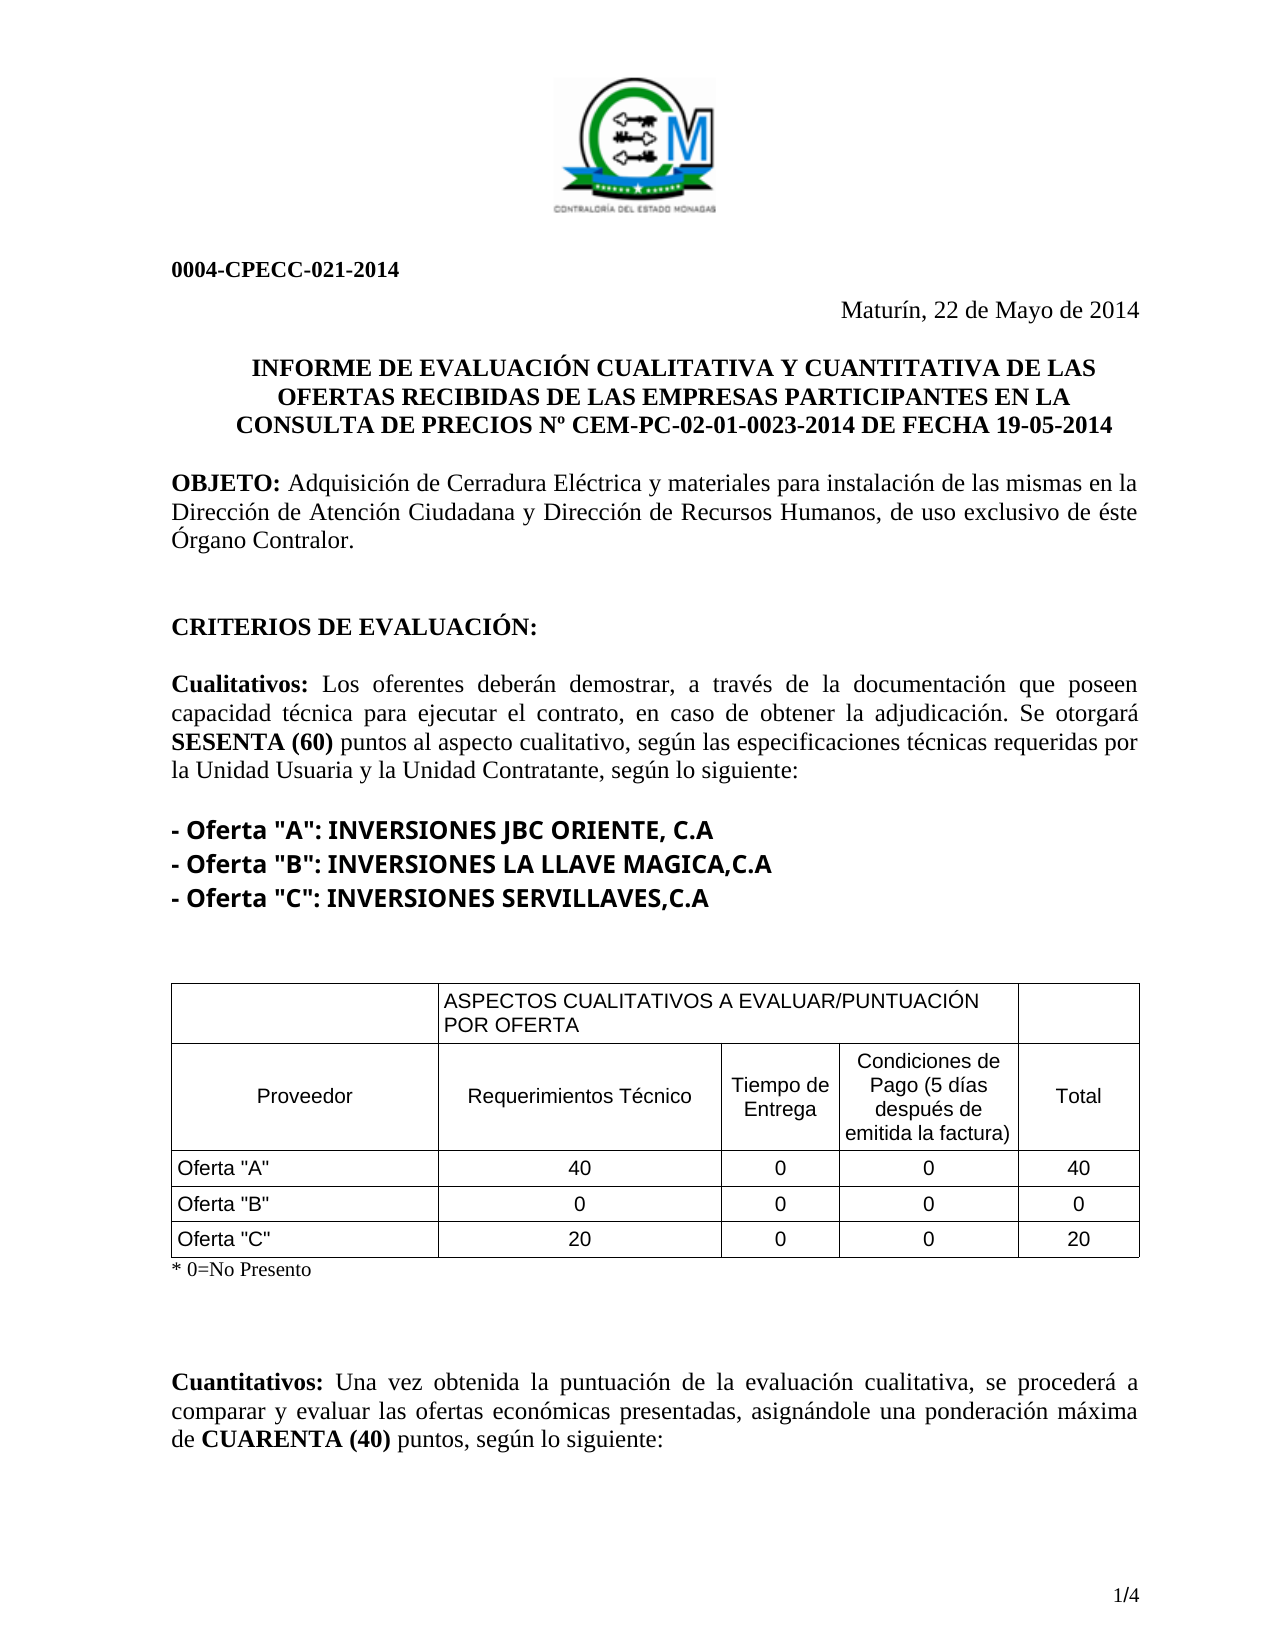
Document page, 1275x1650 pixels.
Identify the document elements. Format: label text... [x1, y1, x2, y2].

text * 0=No Presento [171, 1258, 1139, 1281]
table_cell Proveedor [172, 1044, 438, 1150]
table_cell Oferta "C" [172, 1222, 438, 1257]
table_cell Oferta "B" [172, 1187, 438, 1221]
table_cell 0 [722, 1222, 839, 1257]
text - Oferta "A": INVERSIONES JBC ORIENTE, C.A - Oferta "B": INVERSIONES LA LLAVE MAGICA,C.A - Oferta "C": INVERSIONES SERVILLAVES,C.A [171, 813, 1139, 949]
table_cell Oferta "A" [172, 1151, 438, 1186]
table_cell 0 [722, 1187, 839, 1221]
table_cell 0 [840, 1151, 1018, 1186]
table_cell Total [1019, 1044, 1139, 1150]
text Cualitativos: Los oferentes deberán demostrar, a través de la documentación que poseen capacidad técnica para ejecutar el contrato, en caso de obtener la adjudicación. Se otorgará SESENTA (60) puntos al aspecto cualitativo, según las especificaciones técnicas requeridas por la Unidad Usuaria y la Unidad Contratante, según lo siguiente: [171, 669, 1139, 784]
text 0004-CPECC-021-2014 [171, 257, 1139, 283]
table_cell 0 [722, 1151, 839, 1186]
table_cell 40 [439, 1151, 721, 1186]
table_cell 20 [439, 1222, 721, 1257]
text Maturín, 22 de Mayo de 2014 [171, 295, 1139, 324]
table_cell Tiempo de Entrega [722, 1044, 839, 1150]
table_cell Condiciones de Pago (5 días después de emitida la factura) [840, 1044, 1018, 1150]
table_header [172, 984, 438, 1043]
table_cell Requerimientos Técnico [439, 1044, 721, 1150]
text CRITERIOS DE EVALUACIÓN: [171, 612, 1139, 640]
table_cell 0 [840, 1222, 1018, 1257]
table_cell 20 [1019, 1222, 1139, 1257]
table_cell 0 [840, 1187, 1018, 1221]
table_header [1019, 984, 1139, 1043]
table_header ASPECTOS CUALITATIVOS A EVALUAR/PUNTUACIÓN POR OFERTA [439, 984, 1018, 1043]
picture [551, 75, 719, 216]
table_cell 0 [439, 1187, 721, 1221]
table_cell 40 [1019, 1151, 1139, 1186]
table_cell 0 [1019, 1187, 1139, 1221]
text Cuantitativos: Una vez obtenida la puntuación de la evaluación cualitativa, se procederá a comparar y evaluar las ofertas económicas presentadas, asignándole una ponderación máxima de CUARENTA (40) puntos, según lo siguiente: [171, 1367, 1139, 1453]
text OBJETO: Adquisición de Cerradura Eléctrica y materiales para instalación de las mismas en la Dirección de Atención Ciudadana y Dirección de Recursos Humanos, de uso exclusivo de éste Órgano Contralor. [171, 468, 1139, 554]
text INFORME DE EVALUACIÓN CUALITATIVA Y CUANTITATIVA DE LAS OFERTAS RECIBIDAS DE LAS EMPRESAS PARTICIPANTES EN LA CONSULTA DE PRECIOS Nº CEM-PC-02-01-0023-2014 DE FECHA 19-05-2014 [209, 353, 1139, 439]
